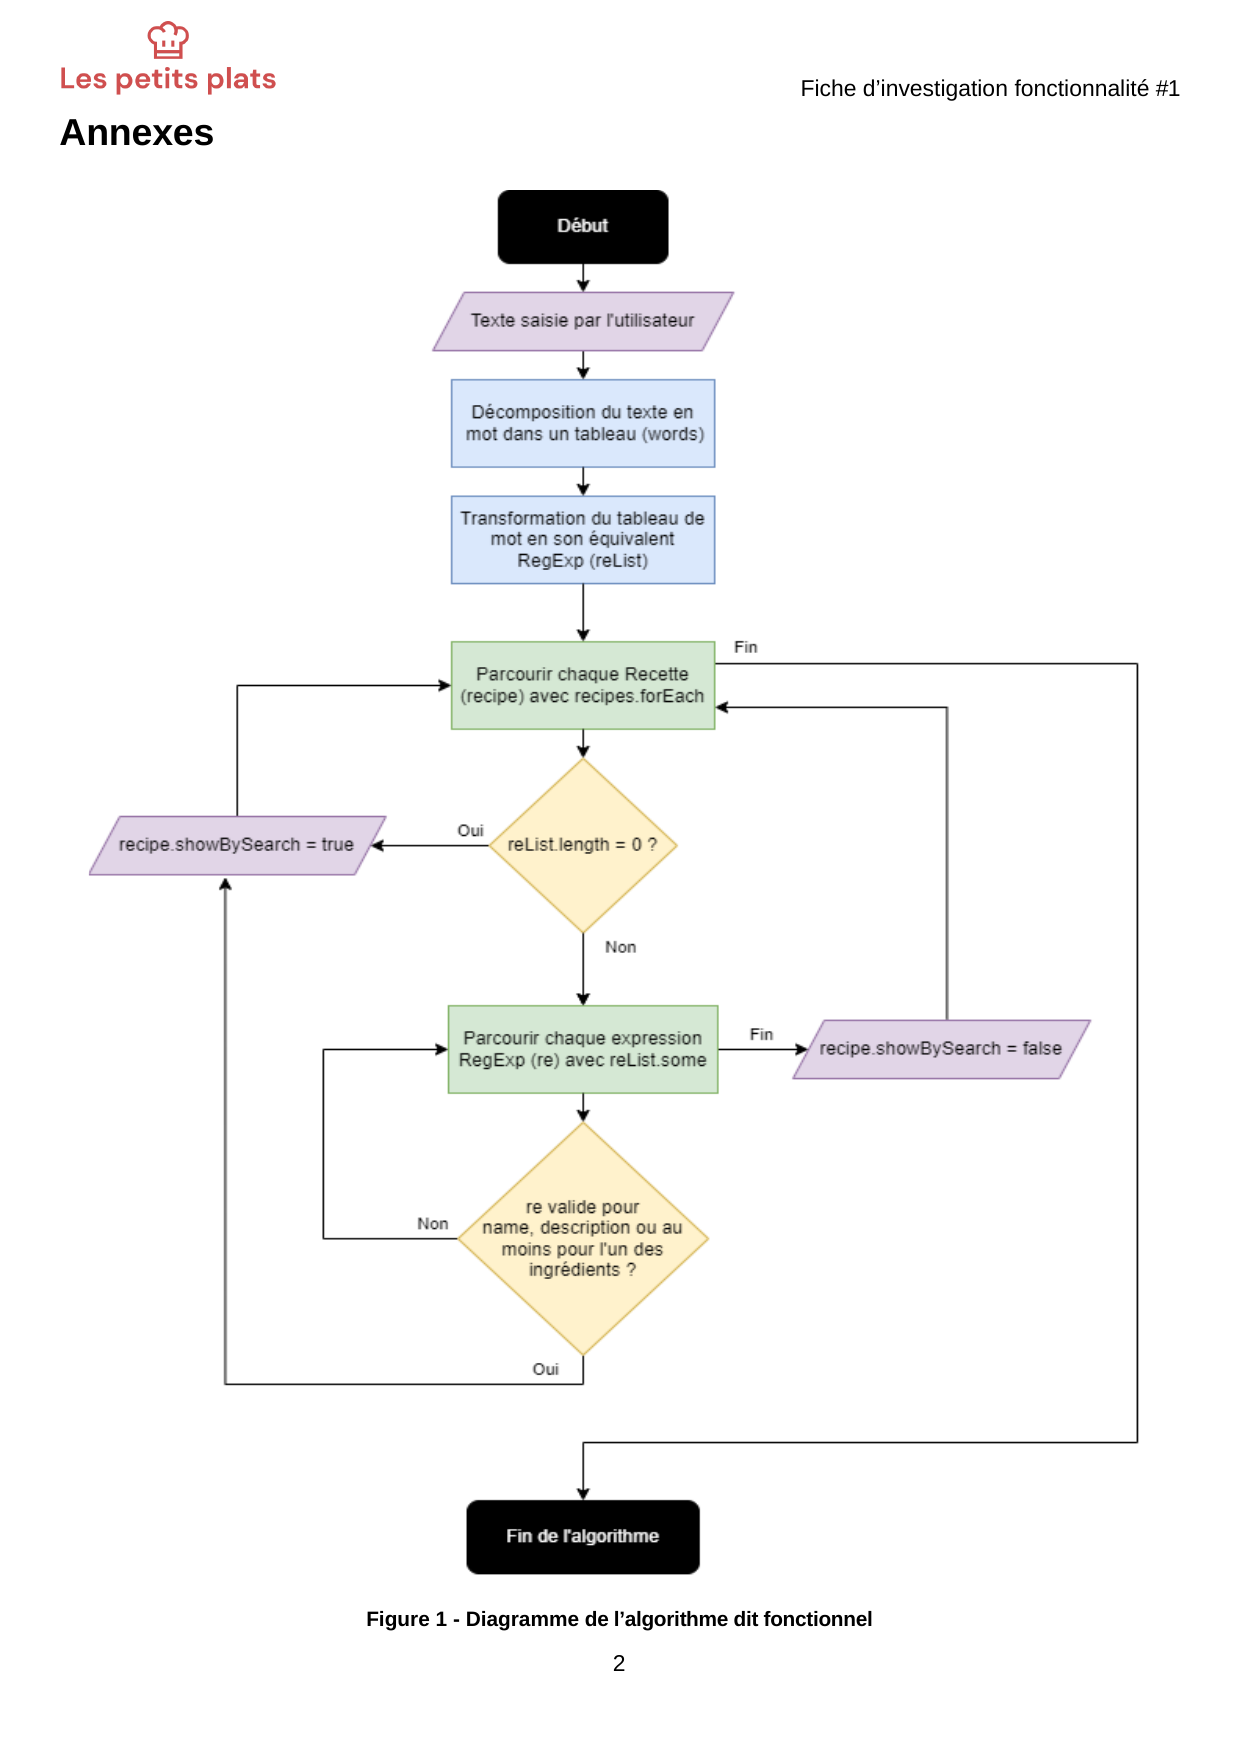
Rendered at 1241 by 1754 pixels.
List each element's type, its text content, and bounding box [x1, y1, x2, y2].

picture [88, 190, 1150, 1576]
text Figure 1 - Diagramme de l’algorithme dit fonctionnel [48, 1607, 1190, 1631]
picture [59, 21, 277, 97]
text Annexes [59, 111, 1194, 154]
